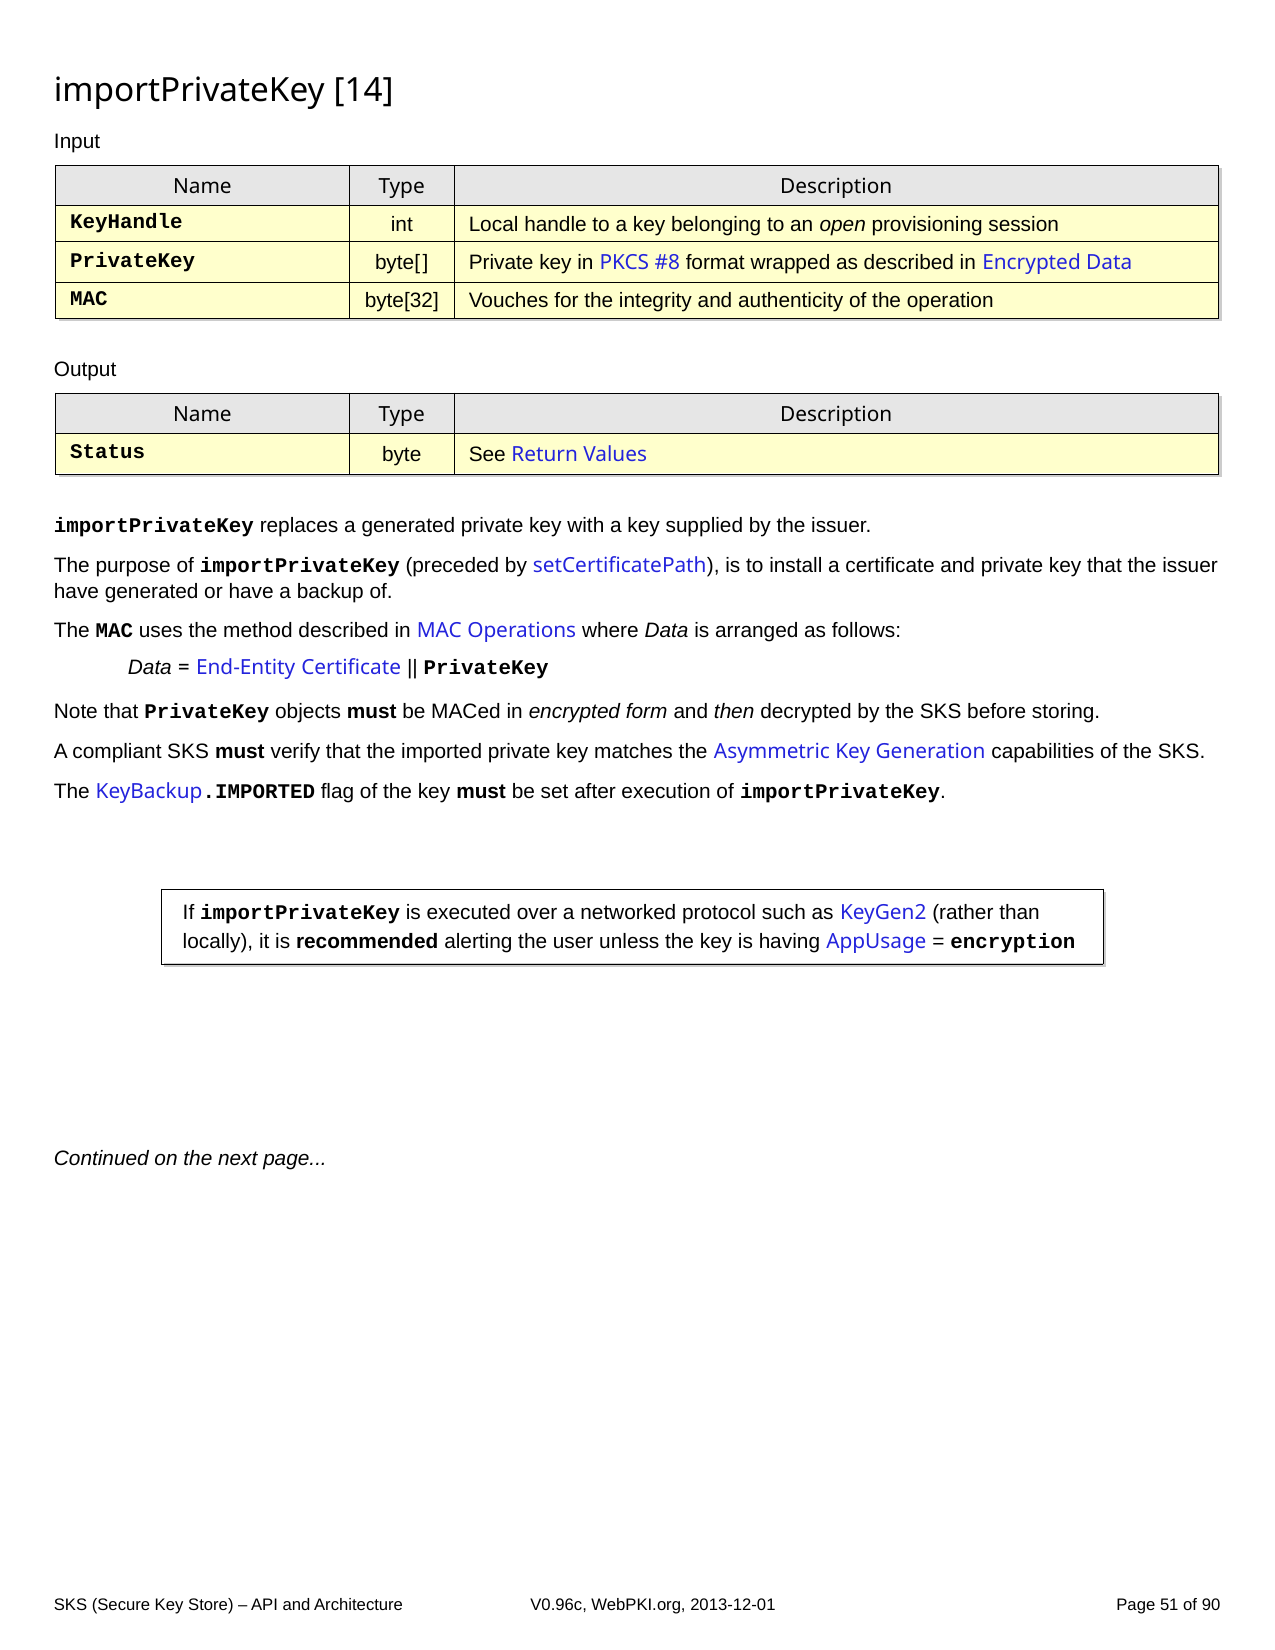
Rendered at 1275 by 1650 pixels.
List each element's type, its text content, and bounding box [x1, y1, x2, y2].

table_cell Vouches for the integrity and authenticity of the operation [455, 283, 1218, 318]
table_header Name [56, 166, 349, 205]
table_cell See Return Values [455, 434, 1218, 473]
text The purpose of importPrivateKey (preceded by setCertificatePath), is to install a certificate and private key that the issuer have generated or have a backup of. [54, 551, 1221, 603]
table_cell Local handle to a key belonging to an open provisioning session [455, 206, 1218, 241]
text Continued on the next page... [54, 1145, 1221, 1169]
table_header Type [350, 394, 454, 433]
table_cell byte⁮[32] [350, 283, 454, 318]
table_cell MAC [56, 283, 349, 318]
table_cell PrivateKey [56, 242, 349, 282]
text importPrivateKey replaces a generated private key with a key supplied by the issuer. [54, 513, 1221, 539]
text Output [54, 357, 1221, 381]
text The KeyBackup.IMPORTED flag of the key must be set after execution of importPrivateKey. [54, 777, 1221, 805]
table_cell byte [350, 434, 454, 473]
table_header Name [56, 394, 349, 433]
table_header Description [455, 394, 1218, 433]
subtitle importPrivateKey [14] [54, 66, 1221, 111]
table_header Type [350, 166, 454, 205]
table_cell Private key in PKCS #8 format wrapped as described in Encrypted Data [455, 242, 1218, 282]
table_header If importPrivateKey is executed over a networked protocol such as KeyGen2 (rather than locally), it is recommended alerting the user unless the key is having AppUsage = encryption [162, 890, 1103, 963]
table_cell int [350, 206, 454, 241]
text Note that PrivateKey objects must be MACed in encrypted form and then decrypted by the SKS before storing. [54, 699, 1221, 725]
table_cell KeyHandle [56, 206, 349, 241]
table_cell byte⁮[ ] [350, 242, 454, 282]
table_cell Status [56, 434, 349, 473]
text The MAC uses the method described in MAC Operations where Data is arranged as follows: [54, 615, 1221, 643]
text Data = End-Entity Certificate || PrivateKey [54, 652, 1221, 681]
text A compliant SKS must verify that the imported private key matches the Asymmetric Key Generation capabilities of the SKS. [54, 736, 1221, 765]
table_header Description [455, 166, 1218, 205]
text Input [54, 129, 1221, 153]
